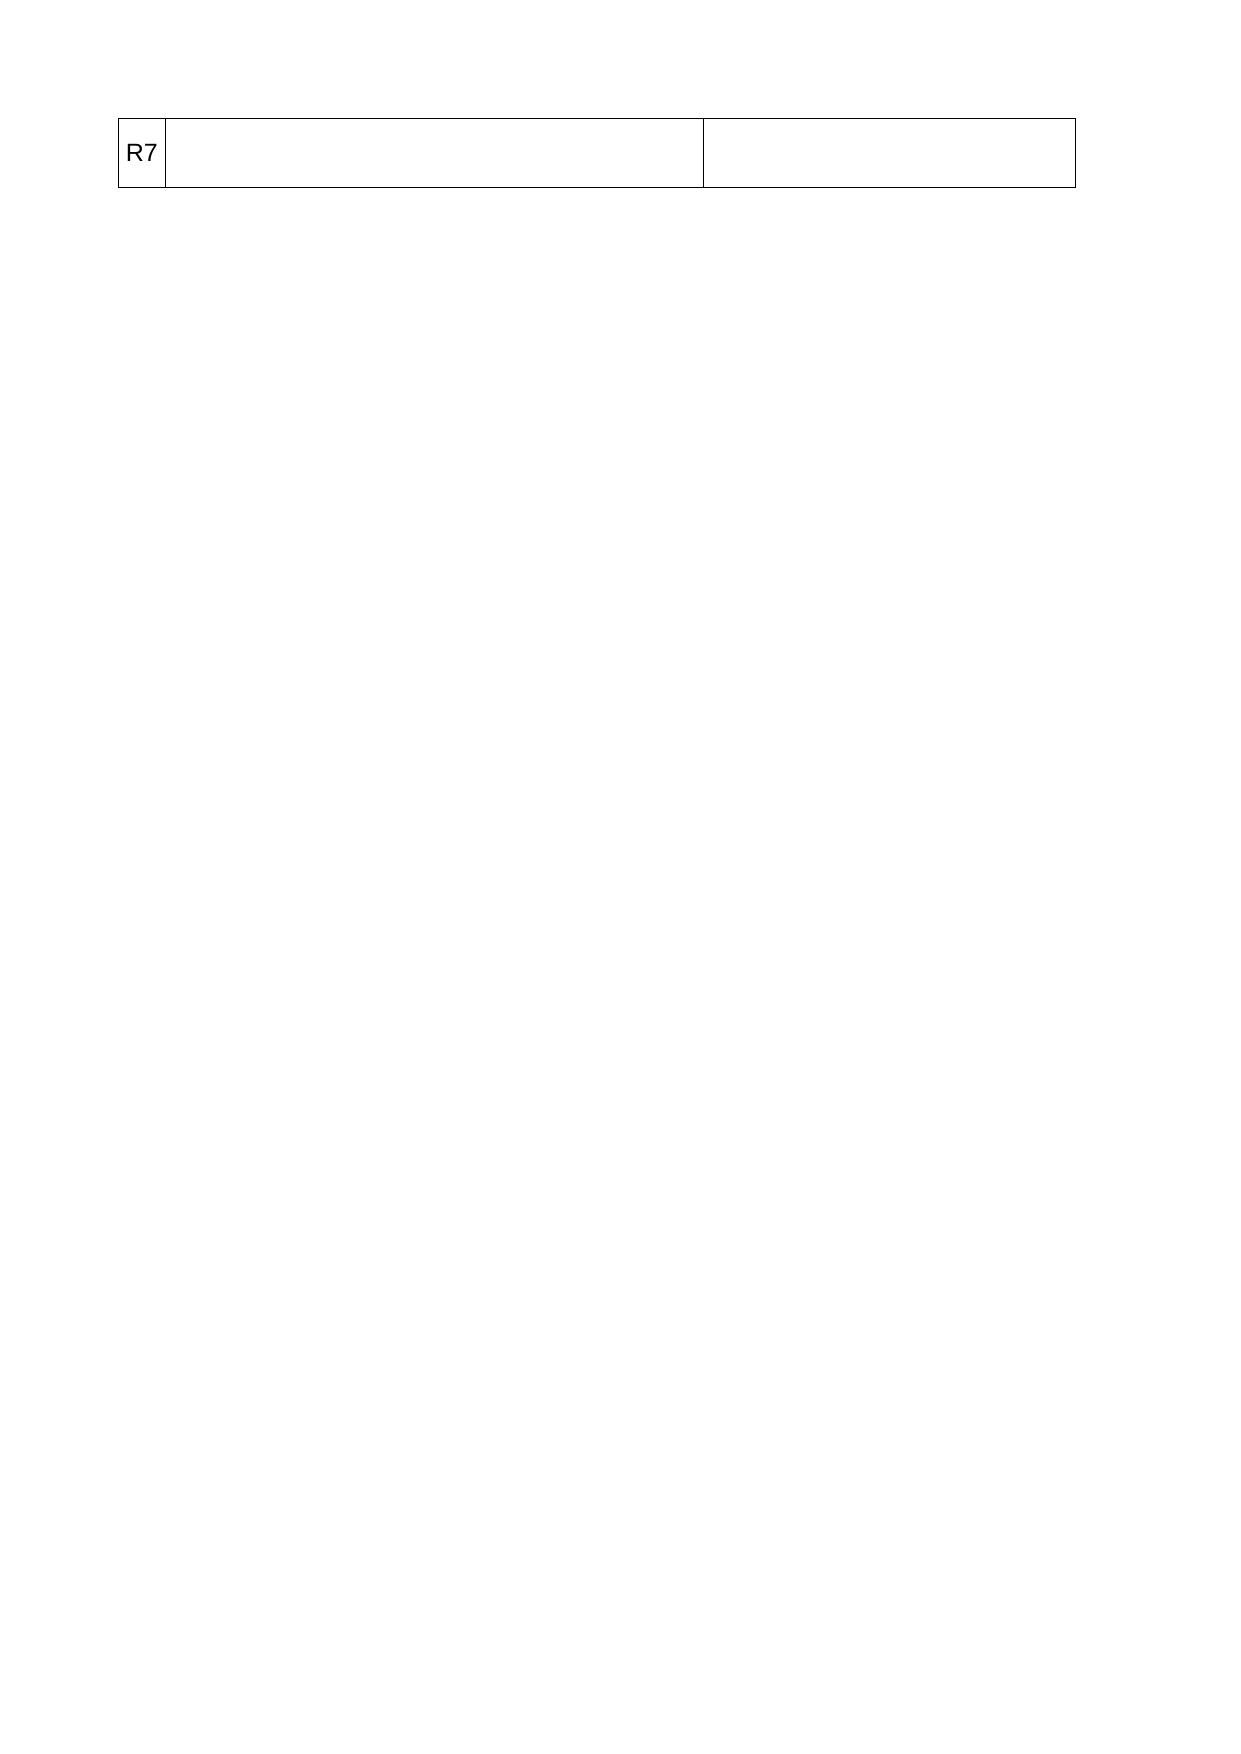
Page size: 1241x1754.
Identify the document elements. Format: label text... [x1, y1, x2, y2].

table_cell [704, 119, 1075, 187]
table_cell R7 [119, 119, 165, 187]
table_cell [166, 119, 703, 187]
